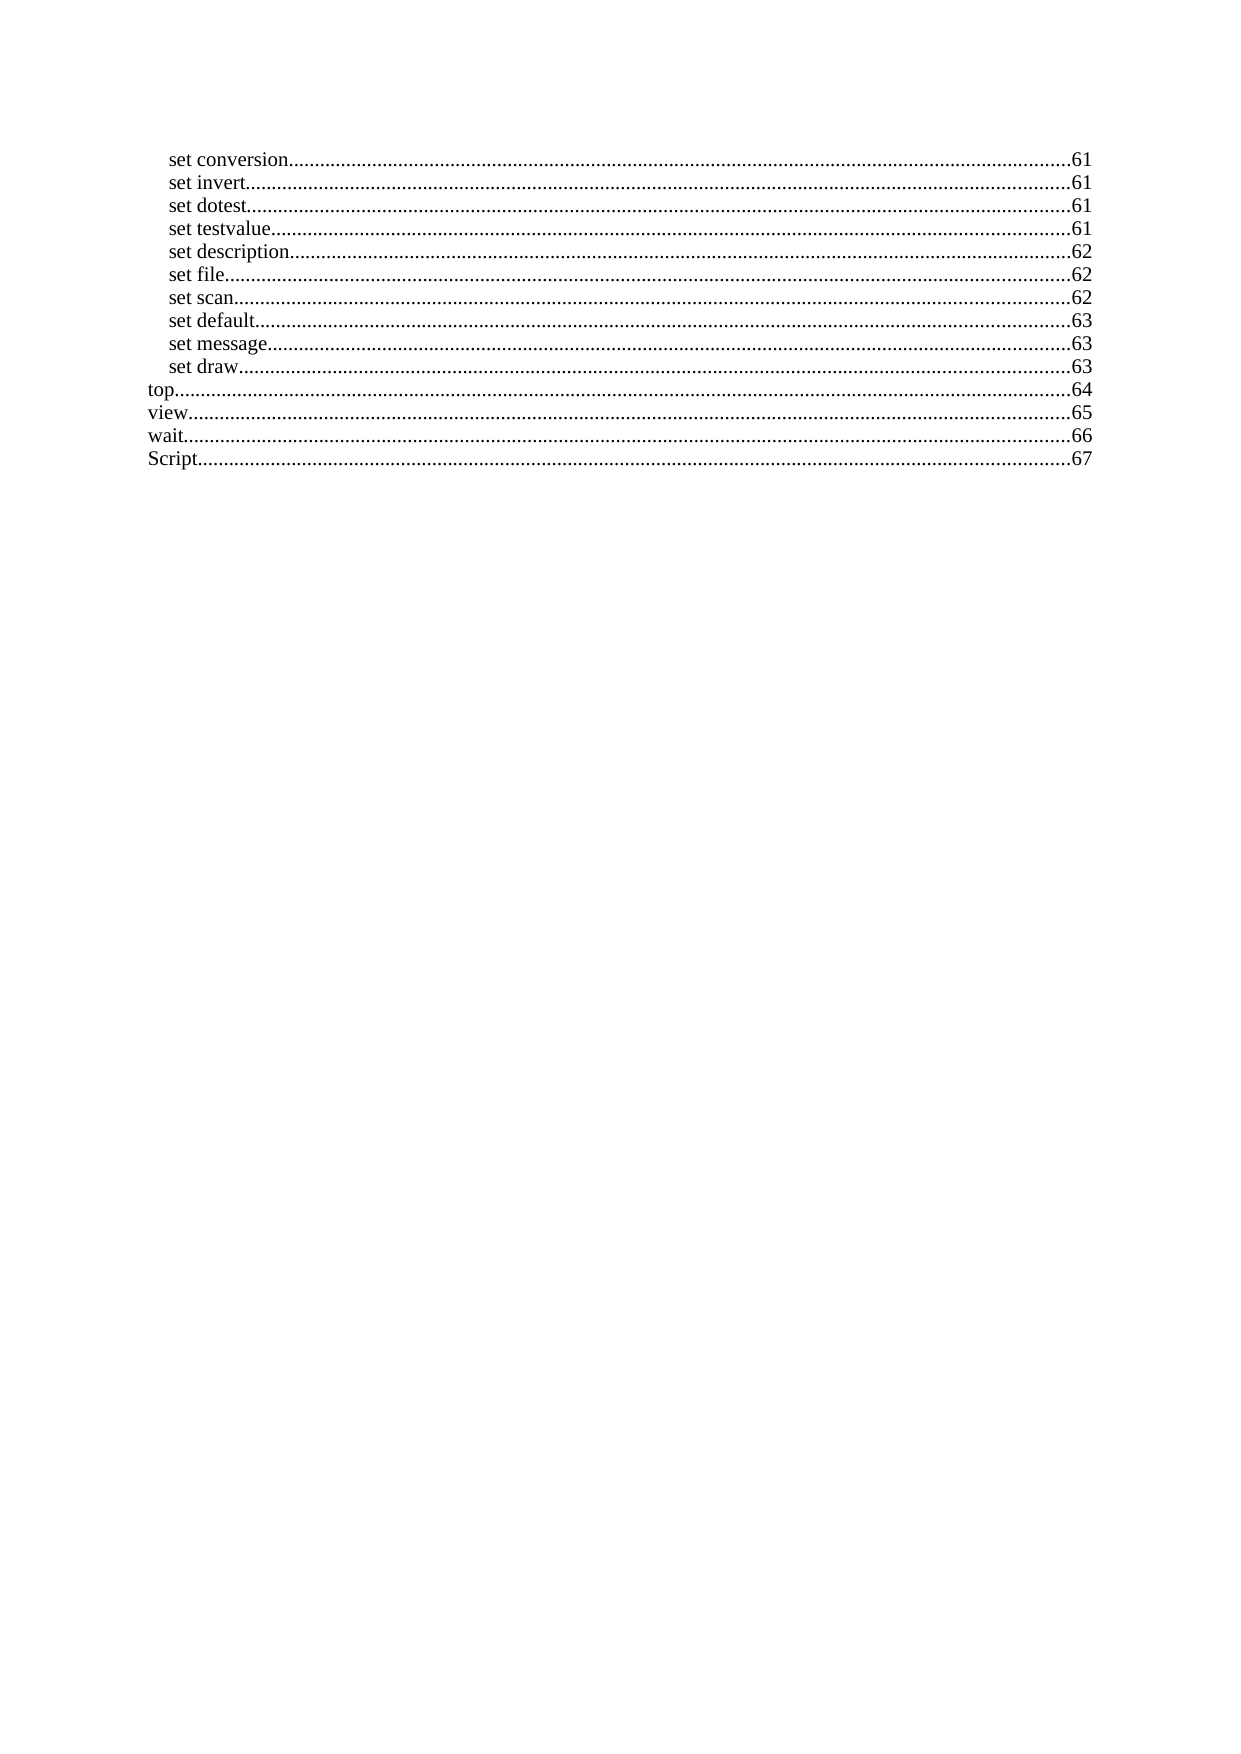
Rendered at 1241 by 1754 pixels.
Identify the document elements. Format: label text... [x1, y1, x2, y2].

text wait 66 [148, 424, 1092, 447]
text set default 63 [168, 309, 1092, 332]
text set description 62 [168, 240, 1092, 263]
text set testvalue 61 [168, 217, 1092, 240]
text set conversion 61 [168, 148, 1092, 171]
text set message 63 [168, 332, 1092, 355]
text set file 62 [168, 263, 1092, 286]
text view 65 [148, 401, 1092, 424]
text set draw 63 [168, 355, 1092, 378]
text set dotest 61 [168, 194, 1092, 217]
text set invert 61 [168, 171, 1092, 194]
text top 64 [148, 378, 1092, 401]
text Script 67 [148, 447, 1092, 470]
text set scan 62 [168, 286, 1092, 309]
